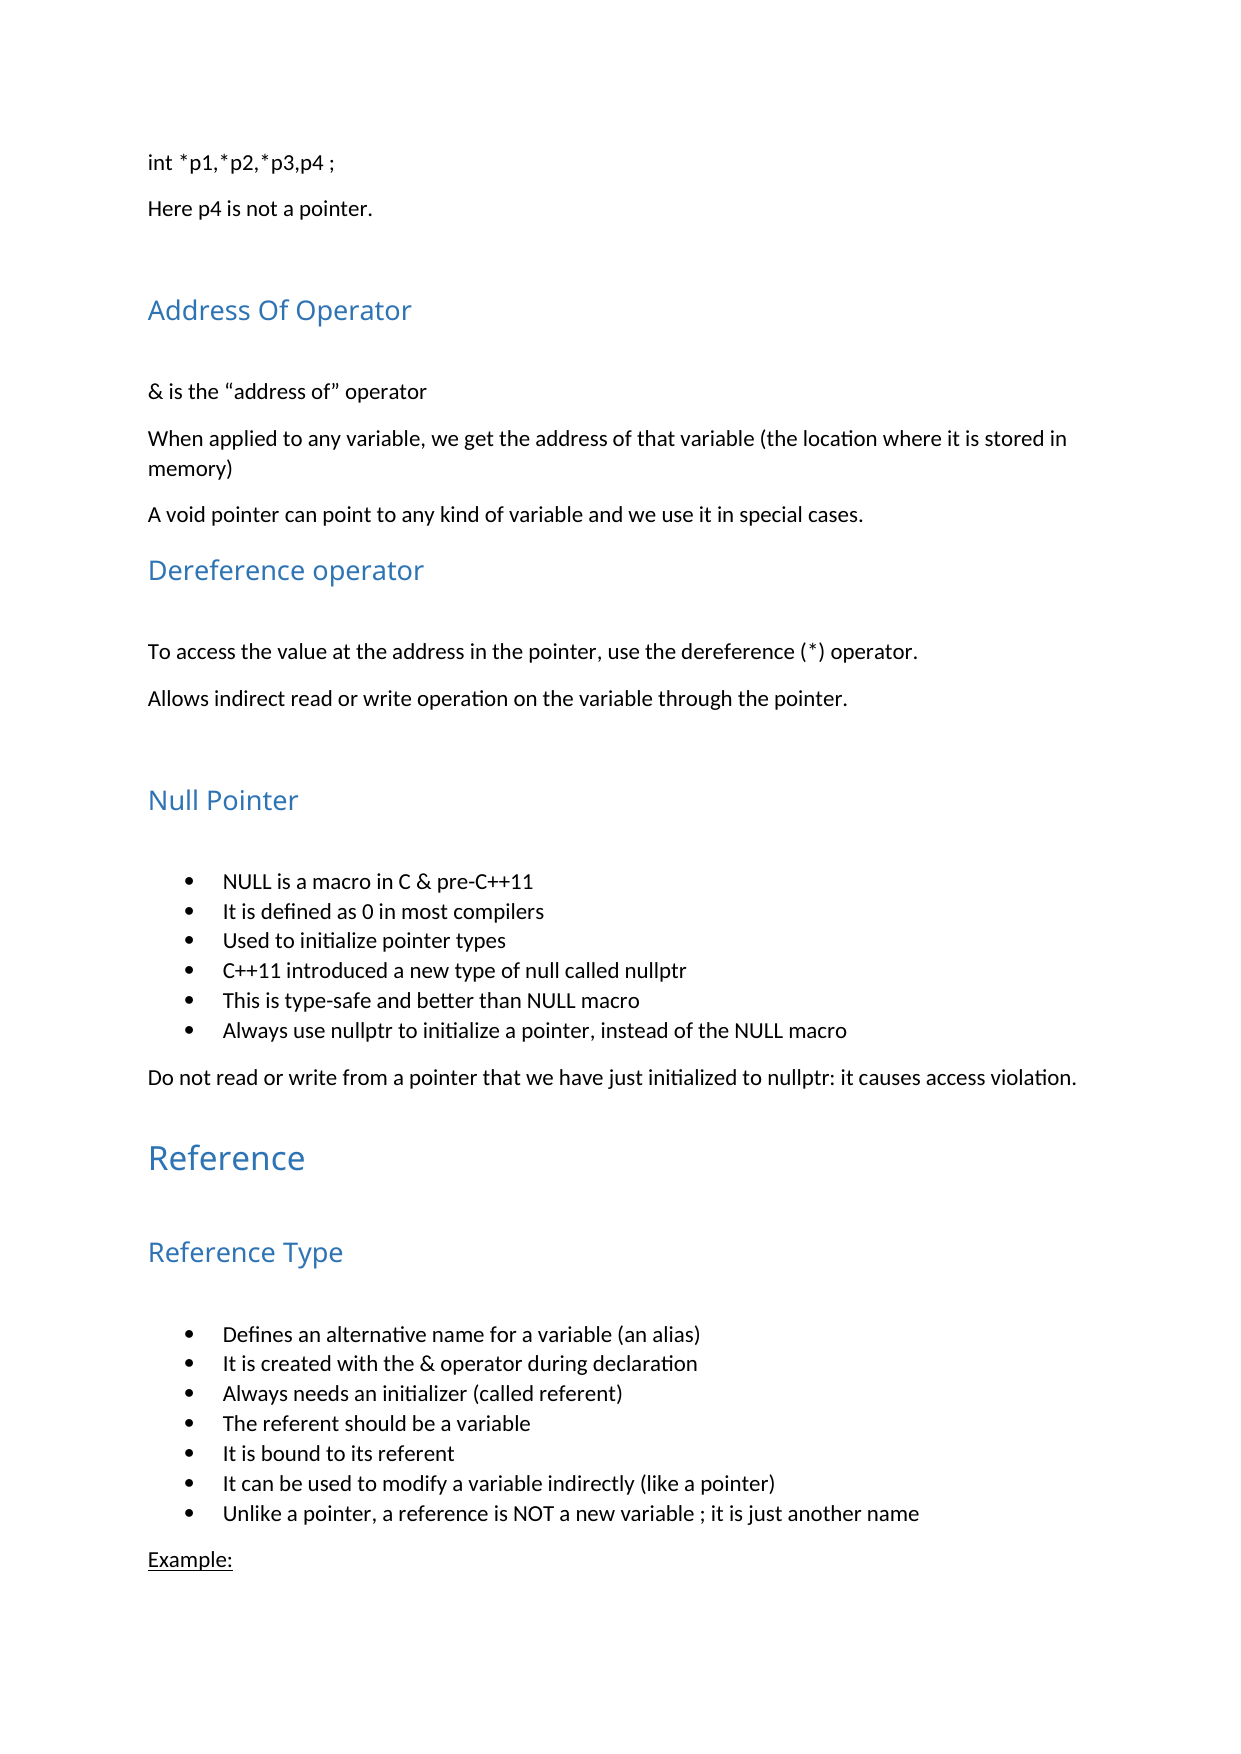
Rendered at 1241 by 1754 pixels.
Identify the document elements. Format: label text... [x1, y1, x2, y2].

list It is bound to its referent [185, 1439, 1093, 1467]
text When applied to any variable, we get the address of that variable (the location where it is stored in memory) [148, 424, 1093, 482]
list C++11 introduced a new type of null called nullptr [185, 957, 1093, 984]
text & is the “address of” operator [148, 377, 1093, 405]
list Used to initialize pointer types [185, 927, 1093, 955]
text To access the value at the address in the pointer, use the dereference (*) operator. [148, 637, 1093, 665]
subtitle Address Of Operator [148, 291, 1093, 328]
text Here p4 is not a pointer. [148, 194, 1093, 222]
list It is defined as 0 in most compilers [185, 897, 1093, 925]
list It can be used to modify a variable indirectly (like a pointer) [185, 1469, 1093, 1497]
list Unlike a pointer, a reference is NOT a new variable ; it is just another name [185, 1499, 1093, 1527]
subtitle Reference [148, 1134, 1093, 1180]
text Example: [148, 1546, 1093, 1574]
subtitle Null Pointer [148, 781, 1093, 818]
text Do not read or write from a pointer that we have just initialized to nullptr: it causes access violation. [148, 1063, 1093, 1091]
list NULL is a macro in C & pre-C++11 [185, 867, 1093, 895]
subtitle Reference Type [148, 1234, 1093, 1271]
text Allows indirect read or write operation on the variable through the pointer. [148, 684, 1093, 712]
subtitle Dereference operator [148, 551, 1093, 588]
list It is created with the & operator during declaration [185, 1349, 1093, 1378]
text int *p1,*p2,*p3,p4 ; [148, 148, 1093, 176]
list The referent should be a variable [185, 1409, 1093, 1437]
text A void pointer can point to any kind of variable and we use it in special cases. [148, 500, 1093, 528]
list Defines an alternative name for a variable (an alias) [185, 1320, 1093, 1348]
list This is type-safe and better than NULL macro [185, 986, 1093, 1014]
list Always use nullptr to initialize a pointer, instead of the NULL macro [185, 1016, 1093, 1044]
list Always needs an initializer (called referent) [185, 1379, 1093, 1407]
